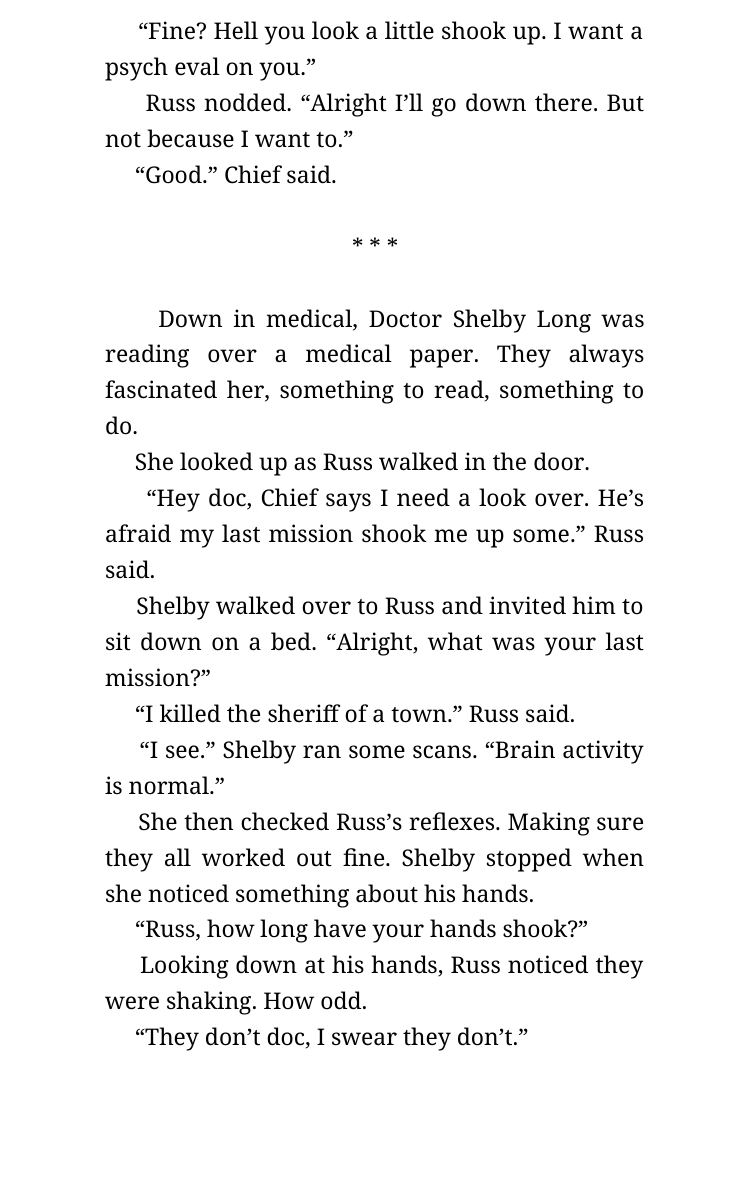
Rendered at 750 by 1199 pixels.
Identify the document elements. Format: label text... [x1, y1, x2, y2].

text “They don’t doc, I swear they don’t.” [105, 1021, 645, 1052]
text “Russ, how long have your hands shook?” [105, 913, 645, 945]
text “I killed the sheriff of a town.” Russ said. [105, 698, 645, 729]
text Russ nodded. “Alright I’ll go down there. But not because I want to.” [105, 87, 645, 154]
text * * * [105, 231, 645, 262]
text She looked up as Russ walked in the door. [105, 446, 645, 477]
text Looking down at his hands, Russ noticed they were shaking. How odd. [105, 949, 645, 1017]
text Shelby walked over to Russ and invited him to sit down on a bed. “Alright, what was your last mission?” [105, 590, 645, 693]
text Down in medical, Doctor Shelby Long was reading over a medical paper. They always fascinated her, something to read, something to do. [105, 302, 645, 442]
text “Hey doc, Chief says I need a look over. He’s afraid my last mission shook me up some.” Russ said. [105, 482, 645, 585]
text “Good.” Chief said. [105, 159, 645, 190]
text “Fine? Hell you look a little shook up. I want a psych eval on you.” [105, 15, 645, 82]
text “I see.” Shelby ran some scans. “Brain activity is normal.” [105, 734, 645, 801]
text She then checked Russ’s reflexes. Making sure they all worked out fine. Shelby stopped when she noticed something about his hands. [105, 806, 645, 909]
